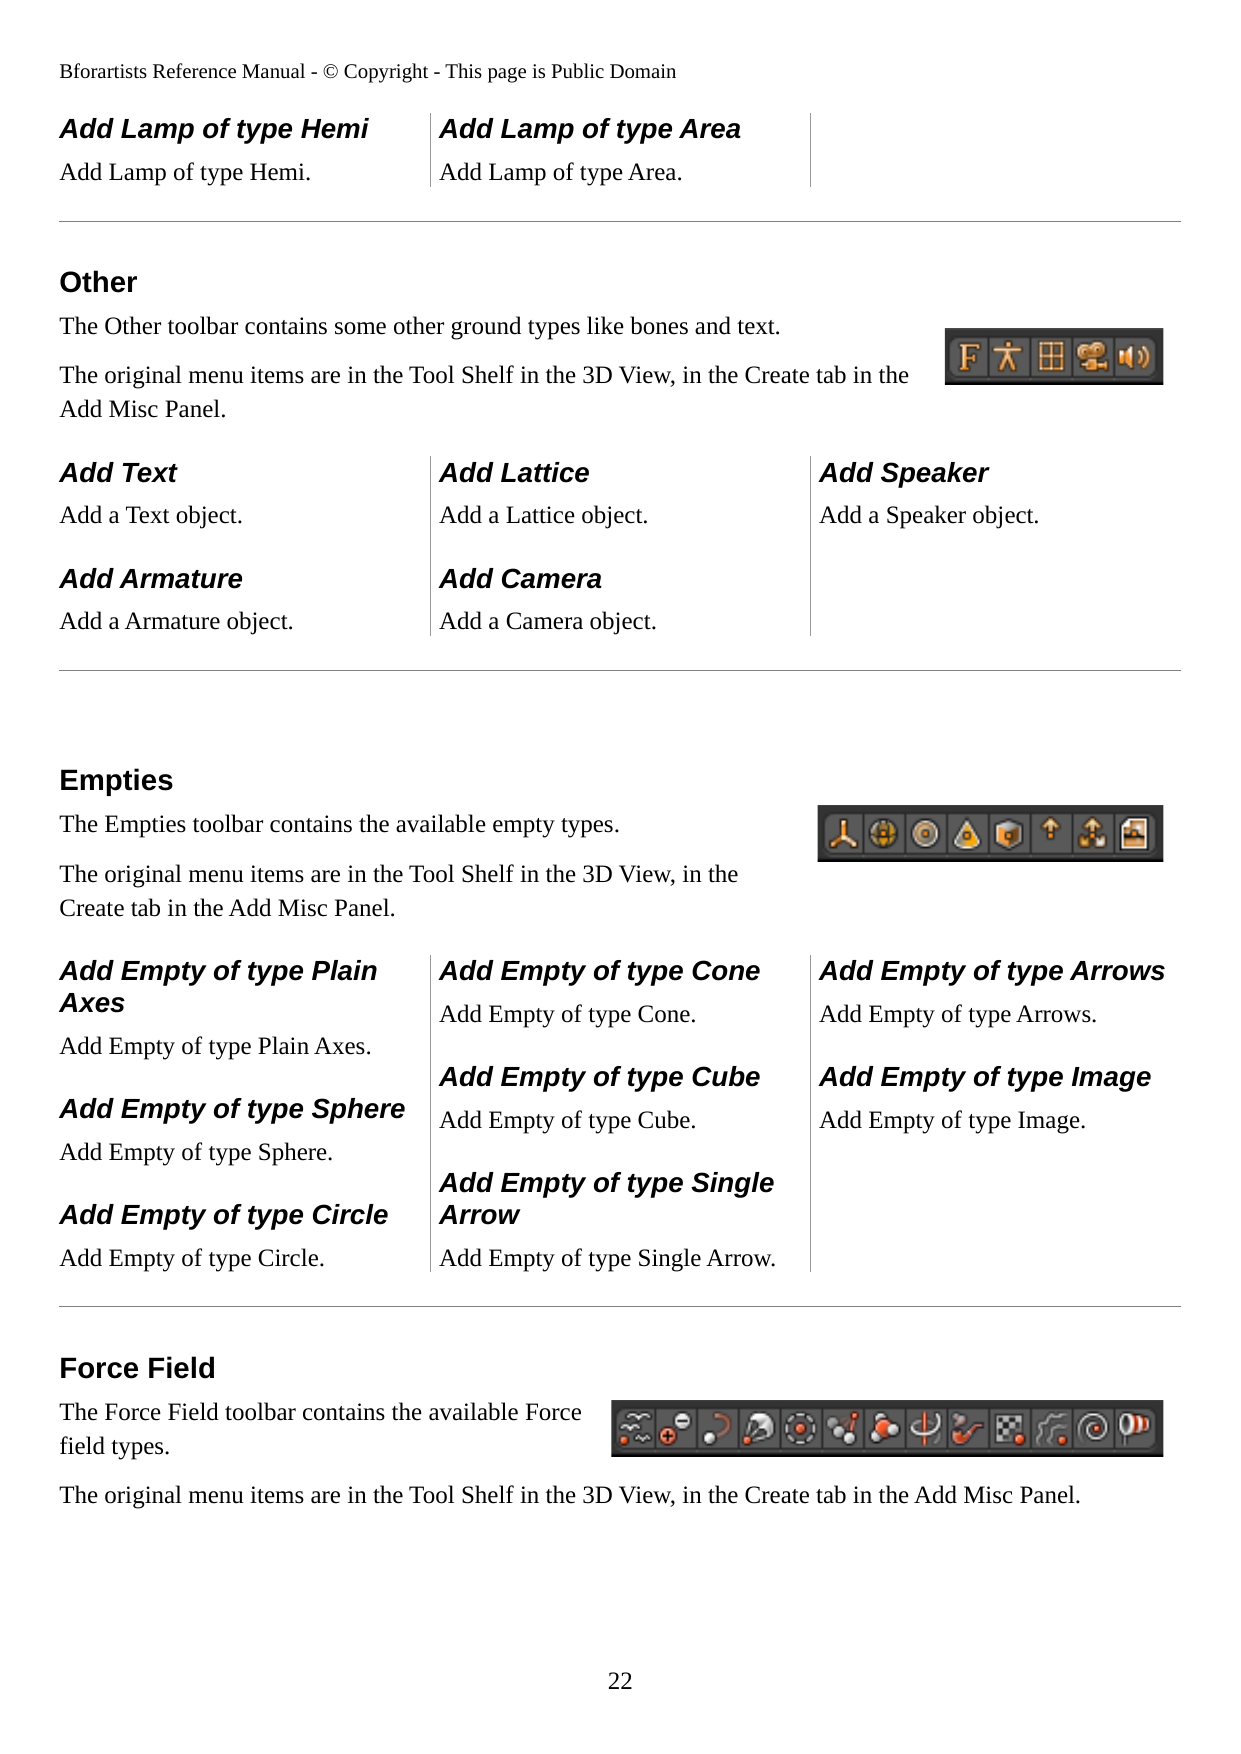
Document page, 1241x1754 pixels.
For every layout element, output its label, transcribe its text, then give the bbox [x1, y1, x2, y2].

text Add a Text object. [59, 501, 421, 529]
subtitle Add Empty of type Image [819, 1061, 1181, 1092]
text The Force Field toolbar contains the available Force field types. [59, 1397, 1181, 1460]
subtitle Add Camera [439, 562, 801, 594]
text Add Lamp of type Area. [439, 157, 801, 186]
subtitle Add Empty of type Cone [439, 955, 801, 987]
picture [944, 328, 1164, 385]
text The Empties toolbar contains the available empty types. [59, 809, 817, 838]
text Add Lamp of type Hemi. [59, 157, 421, 186]
text Add a Camera object. [439, 606, 801, 635]
text Add Empty of type Circle. [59, 1243, 421, 1272]
subtitle Add Empty of type Circle [59, 1198, 421, 1230]
subtitle Add Speaker [819, 456, 1181, 488]
text Add Empty of type Cone. [439, 999, 801, 1028]
text The Other toolbar contains some other ground types like bones and text. [59, 311, 1181, 340]
picture [611, 1400, 1164, 1457]
text The original menu items are in the Tool Shelf in the 3D View, in the Create tab in the Add Misc Panel. [59, 360, 1181, 423]
subtitle Add Empty of type Plain Axes [59, 955, 421, 1018]
subtitle Add Lattice [439, 456, 801, 488]
text Add Empty of type Image. [819, 1105, 1181, 1134]
text Add Empty of type Single Arrow. [439, 1243, 801, 1272]
subtitle Add Armature [59, 562, 421, 594]
text Add Empty of type Sphere. [59, 1137, 421, 1166]
text Add Empty of type Arrows. [819, 999, 1181, 1028]
text Add a Armature object. [59, 606, 421, 635]
picture [817, 805, 1164, 862]
subtitle Add Empty of type Single Arrow [439, 1167, 801, 1230]
text Add a Lattice object. [439, 501, 801, 529]
text The original menu items are in the Tool Shelf in the 3D View, in the Create tab in the Add Misc Panel. [59, 859, 1181, 922]
subtitle Force Field [59, 1351, 1181, 1384]
subtitle Add Text [59, 456, 421, 488]
subtitle Add Lamp of type Area [439, 113, 801, 144]
text Add Empty of type Plain Axes. [59, 1031, 421, 1060]
subtitle Empties [59, 763, 1181, 797]
subtitle Add Empty of type Cube [439, 1061, 801, 1092]
subtitle Add Empty of type Arrows [819, 955, 1181, 987]
text Add Empty of type Cube. [439, 1105, 801, 1134]
text Add a Speaker object. [819, 501, 1181, 529]
text The original menu items are in the Tool Shelf in the 3D View, in the Create tab in the Add Misc Panel. [59, 1480, 1181, 1509]
subtitle Add Lamp of type Hemi [59, 113, 421, 144]
subtitle Add Empty of type Sphere [59, 1092, 421, 1124]
subtitle Other [59, 265, 1181, 298]
